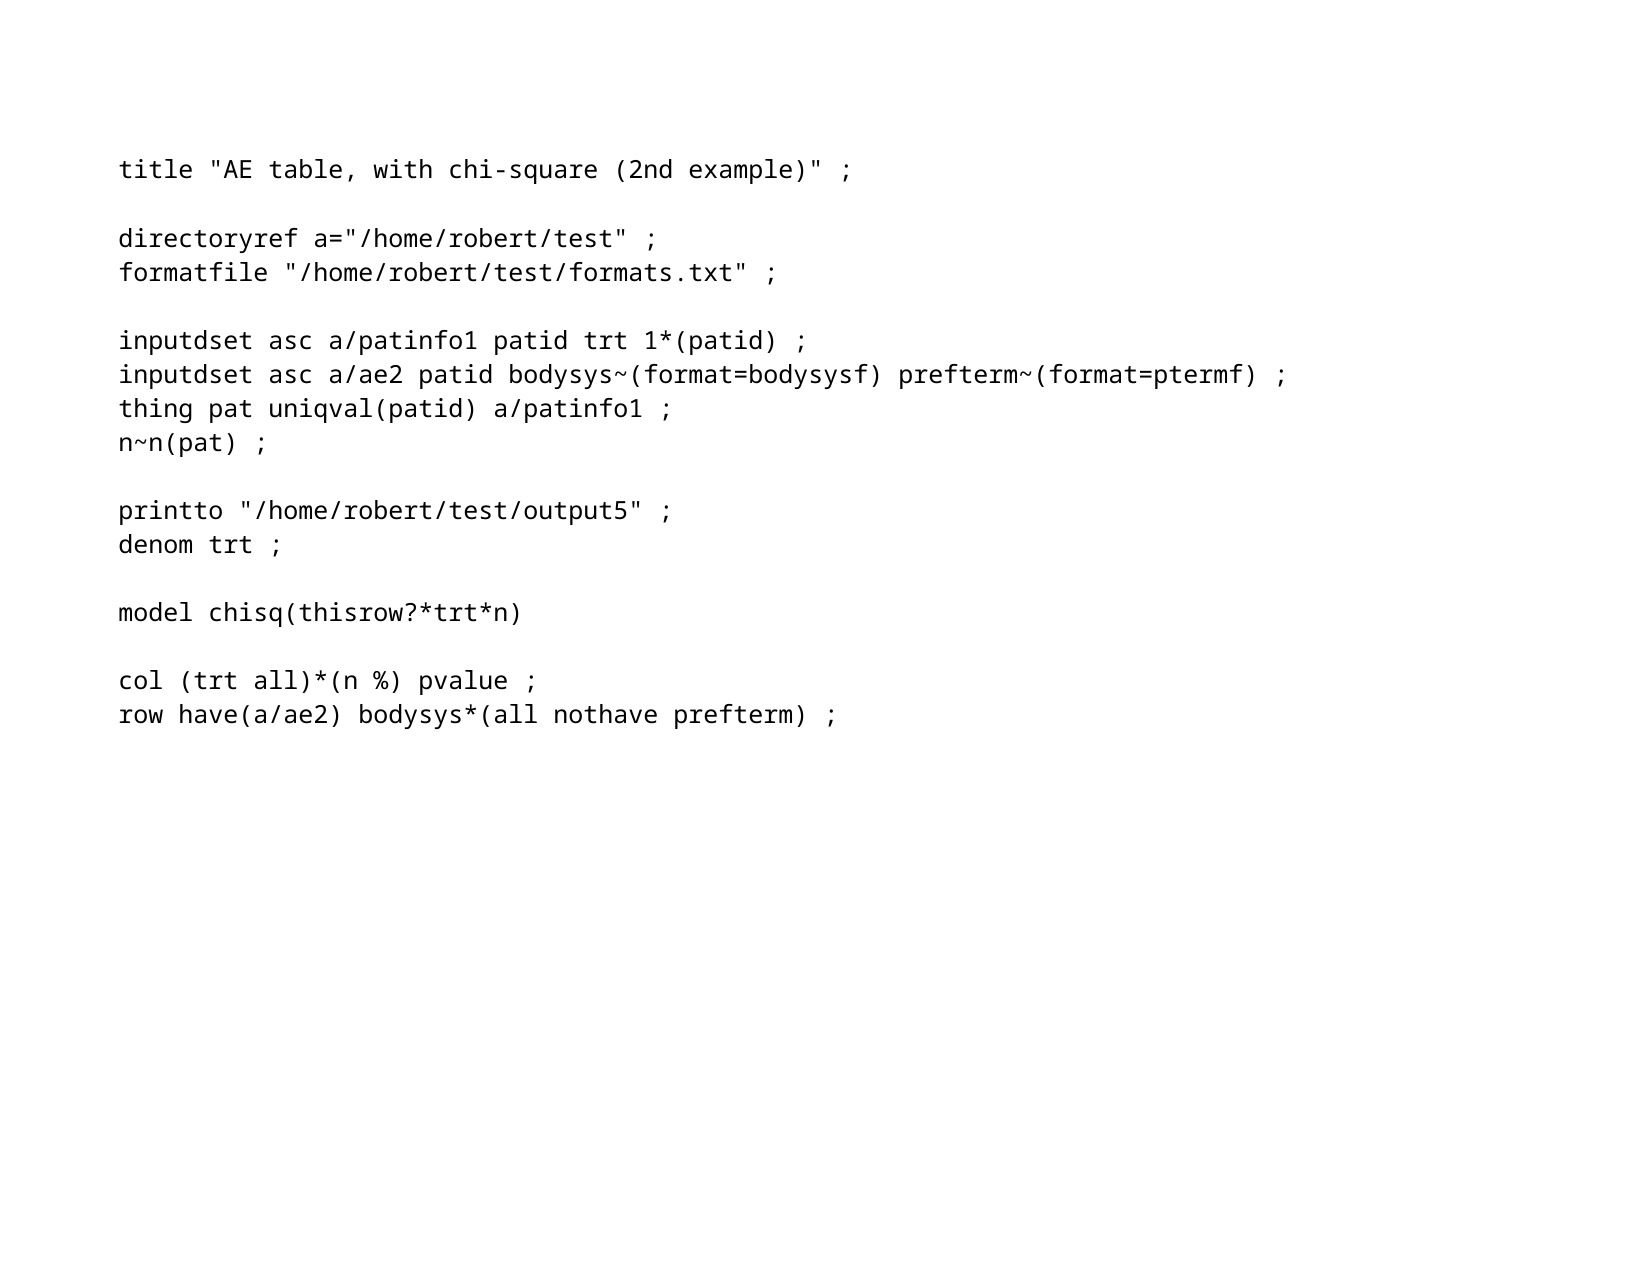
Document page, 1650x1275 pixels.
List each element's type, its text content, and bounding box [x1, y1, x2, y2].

text printto "/home/robert/test/output5" ; [118, 493, 1532, 527]
text formatfile "/home/robert/test/formats.txt" ; [118, 254, 1532, 288]
text title "AE table, with chi-square (2nd example)" ; [118, 152, 1532, 186]
text inputdset asc a/ae2 patid bodysys~(format=bodysysf) prefterm~(format=ptermf) ; [118, 357, 1532, 391]
text directoryref a="/home/robert/test" ; [118, 220, 1532, 254]
text row have(a/ae2) bodysys*(all nothave prefterm) ; [118, 697, 1532, 731]
text col (trt all)*(n %) pvalue ; [118, 663, 1532, 697]
text denom trt ; [118, 527, 1532, 561]
text inputdset asc a/patinfo1 patid trt 1*(patid) ; [118, 322, 1532, 357]
text model chisq(thisrow?*trt*n) [118, 595, 1532, 629]
text thing pat uniqval(patid) a/patinfo1 ; [118, 391, 1532, 425]
text n~n(pat) ; [118, 425, 1532, 459]
